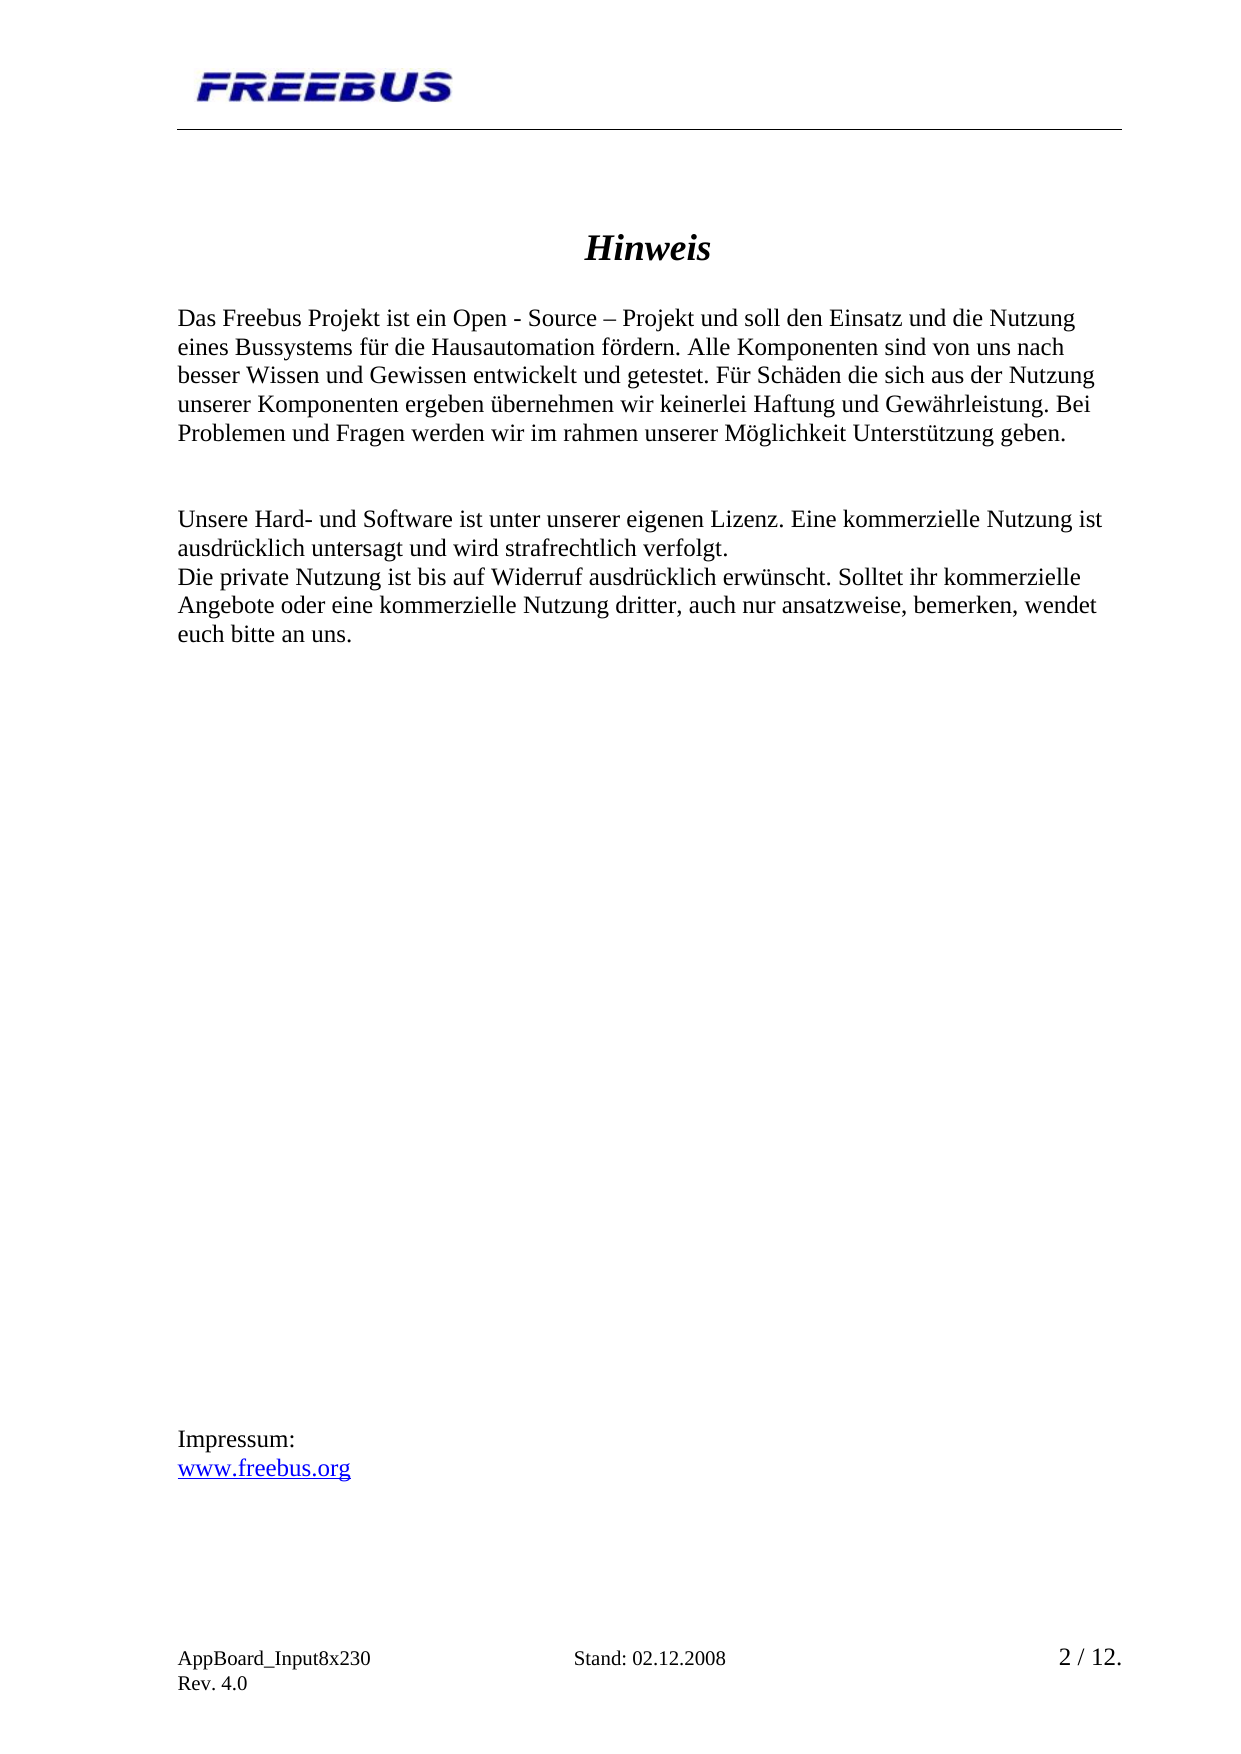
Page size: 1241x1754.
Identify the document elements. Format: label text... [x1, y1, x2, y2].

text Das Freebus Projekt ist ein Open - Source – Projekt und soll den Einsatz und die Nutzung eines Bussystems für die Hausautomation fördern. Alle Komponenten sind von uns nach besser Wissen und Gewissen entwickelt und getestet. Für Schäden die sich aus der Nutzung unserer Komponenten ergeben übernehmen wir keinerlei Haftung und Gewährleistung. Bei Problemen und Fragen werden wir im rahmen unserer Möglichkeit Unterstützung geben. [177, 303, 1122, 447]
text Unsere Hard- und Software ist unter unserer eigenen Lizenz. Eine kommerzielle Nutzung ist ausdrücklich untersagt und wird strafrechtlich verfolgt. [177, 504, 1122, 562]
text Impressum: [177, 1424, 1122, 1453]
title Hinweis [177, 225, 1122, 268]
text Die private Nutzung ist bis auf Widerruf ausdrücklich erwünscht. Solltet ihr kommerzielle Angebote oder eine kommerzielle Nutzung dritter, auch nur ansatzweise, bemerken, wendet euch bitte an uns. [177, 562, 1122, 648]
text www.freebus.org [177, 1453, 1122, 1482]
picture [193, 68, 453, 104]
